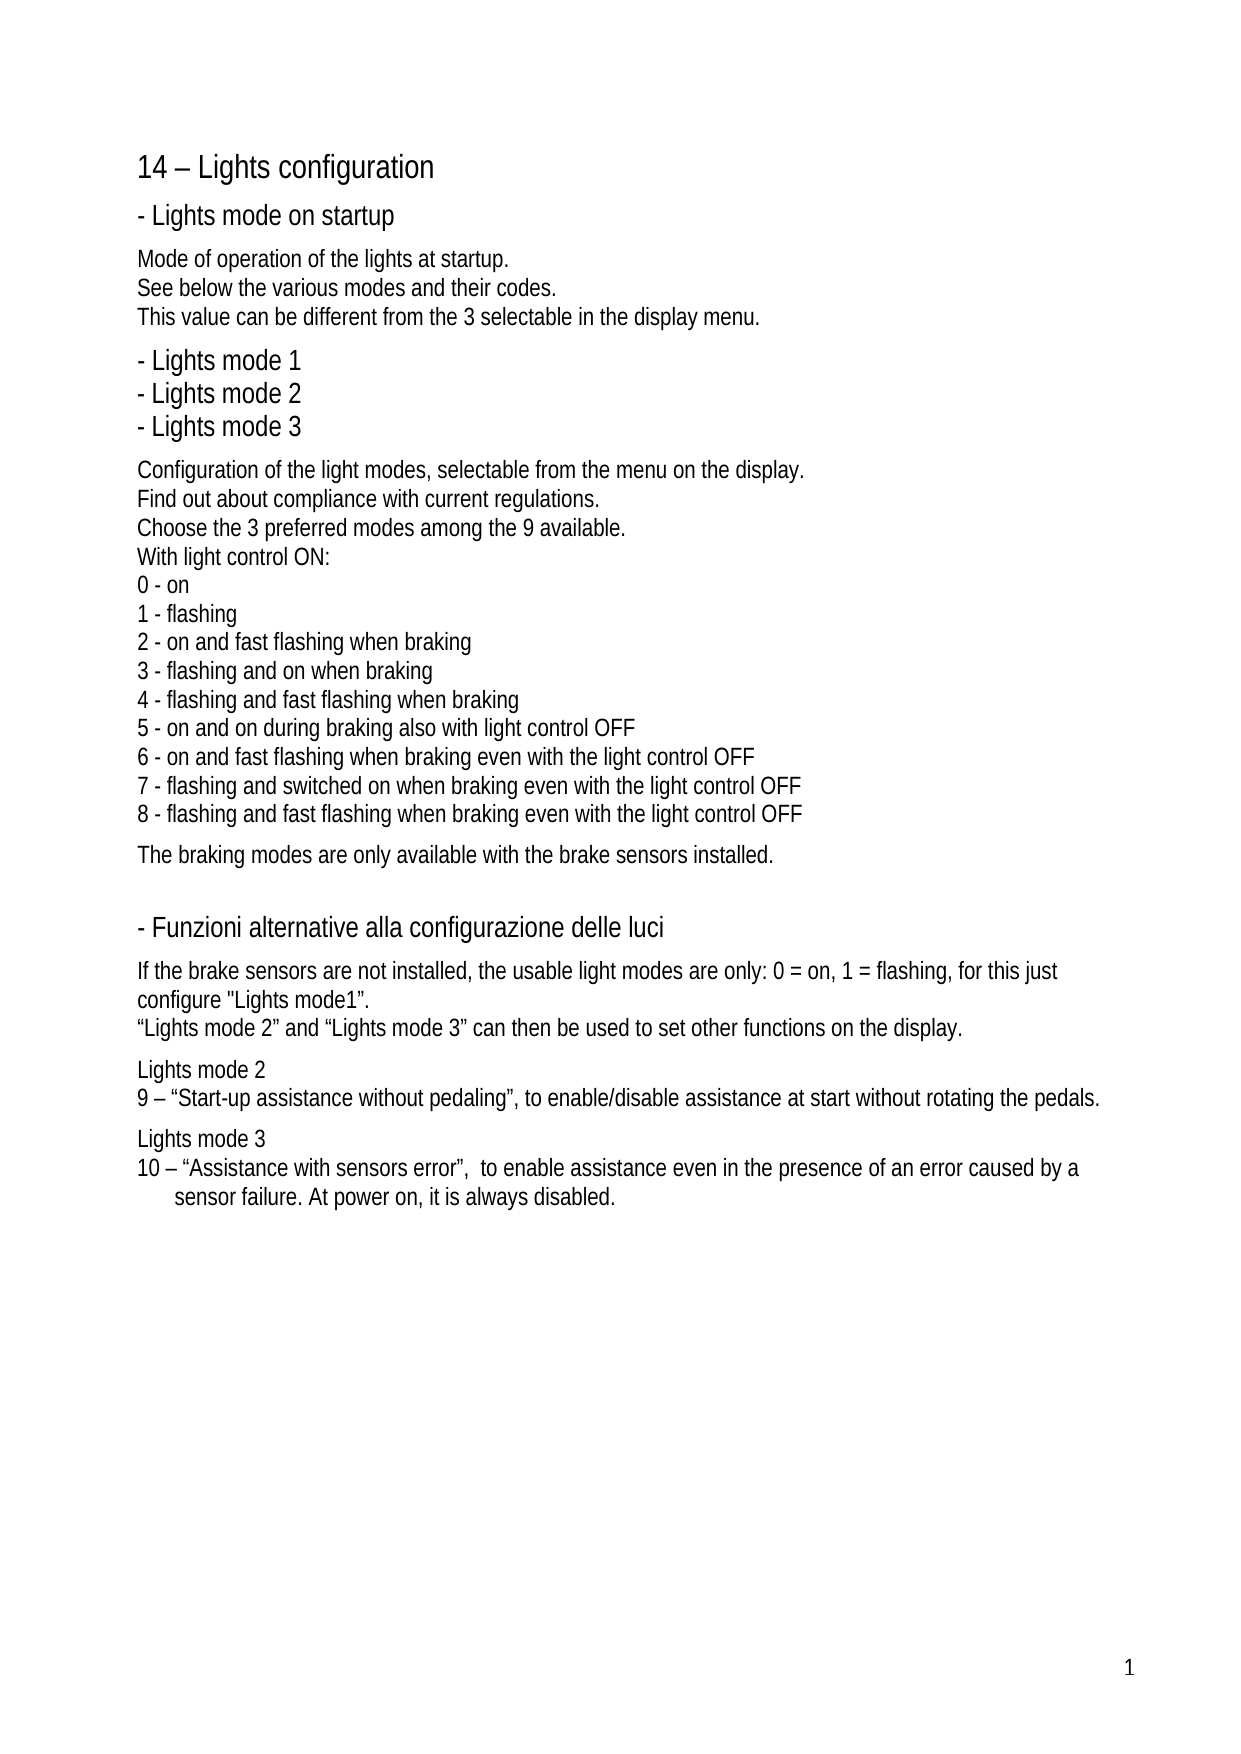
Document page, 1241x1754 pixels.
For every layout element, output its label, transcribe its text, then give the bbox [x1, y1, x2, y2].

text 10 – “Assistance with sensors error”, to enable assistance even in the presence of an error caused by a sensor failure. At power on, it is always disabled. [137, 1153, 1122, 1210]
text - Lights mode 2 [137, 376, 1122, 409]
text 5 - on and on during braking also with light control OFF [137, 713, 1122, 742]
text Lights mode 3 [137, 1124, 1122, 1153]
text “Lights mode 2” and “Lights mode 3” can then be used to set other functions on the display. [137, 1013, 1122, 1042]
text 4 - flashing and fast flashing when braking [137, 685, 1122, 713]
text Mode of operation of the lights at startup. [137, 244, 1122, 273]
text - Lights mode 1 [137, 343, 1122, 376]
text This value can be different from the 3 selectable in the display menu. [137, 302, 1122, 330]
text - Lights mode on startup [137, 198, 1122, 232]
text 1 - flashing [137, 599, 1122, 627]
text 3 - flashing and on when braking [137, 656, 1122, 685]
text Find out about compliance with current regulations. [137, 484, 1122, 513]
text See below the various modes and their codes. [137, 273, 1122, 302]
text 7 - flashing and switched on when braking even with the light control OFF [137, 771, 1122, 799]
text Lights mode 2 [137, 1054, 1122, 1083]
text 2 - on and fast flashing when braking [137, 627, 1122, 656]
text Configuration of the light modes, selectable from the menu on the display. [137, 456, 1122, 484]
text The braking modes are only available with the brake sensors installed. [137, 840, 1122, 869]
text With light control ON: [137, 541, 1122, 570]
text 9 – “Start-up assistance without pedaling”, to enable/disable assistance at start without rotating the pedals. [137, 1083, 1122, 1112]
text - Funzioni alternative alla configurazione delle luci [137, 910, 1122, 944]
text If the brake sensors are not installed, the usable light modes are only: 0 = on, 1 = flashing, for this just configure "Lights mode1”. [137, 956, 1122, 1013]
text Choose the 3 preferred modes among the 9 available. [137, 513, 1122, 541]
text 0 - on [137, 570, 1122, 599]
text 6 - on and fast flashing when braking even with the light control OFF [137, 742, 1122, 771]
text - Lights mode 3 [137, 409, 1122, 443]
text 8 - flashing and fast flashing when braking even with the light control OFF [137, 799, 1122, 828]
text 14 – Lights configuration [137, 148, 1122, 186]
